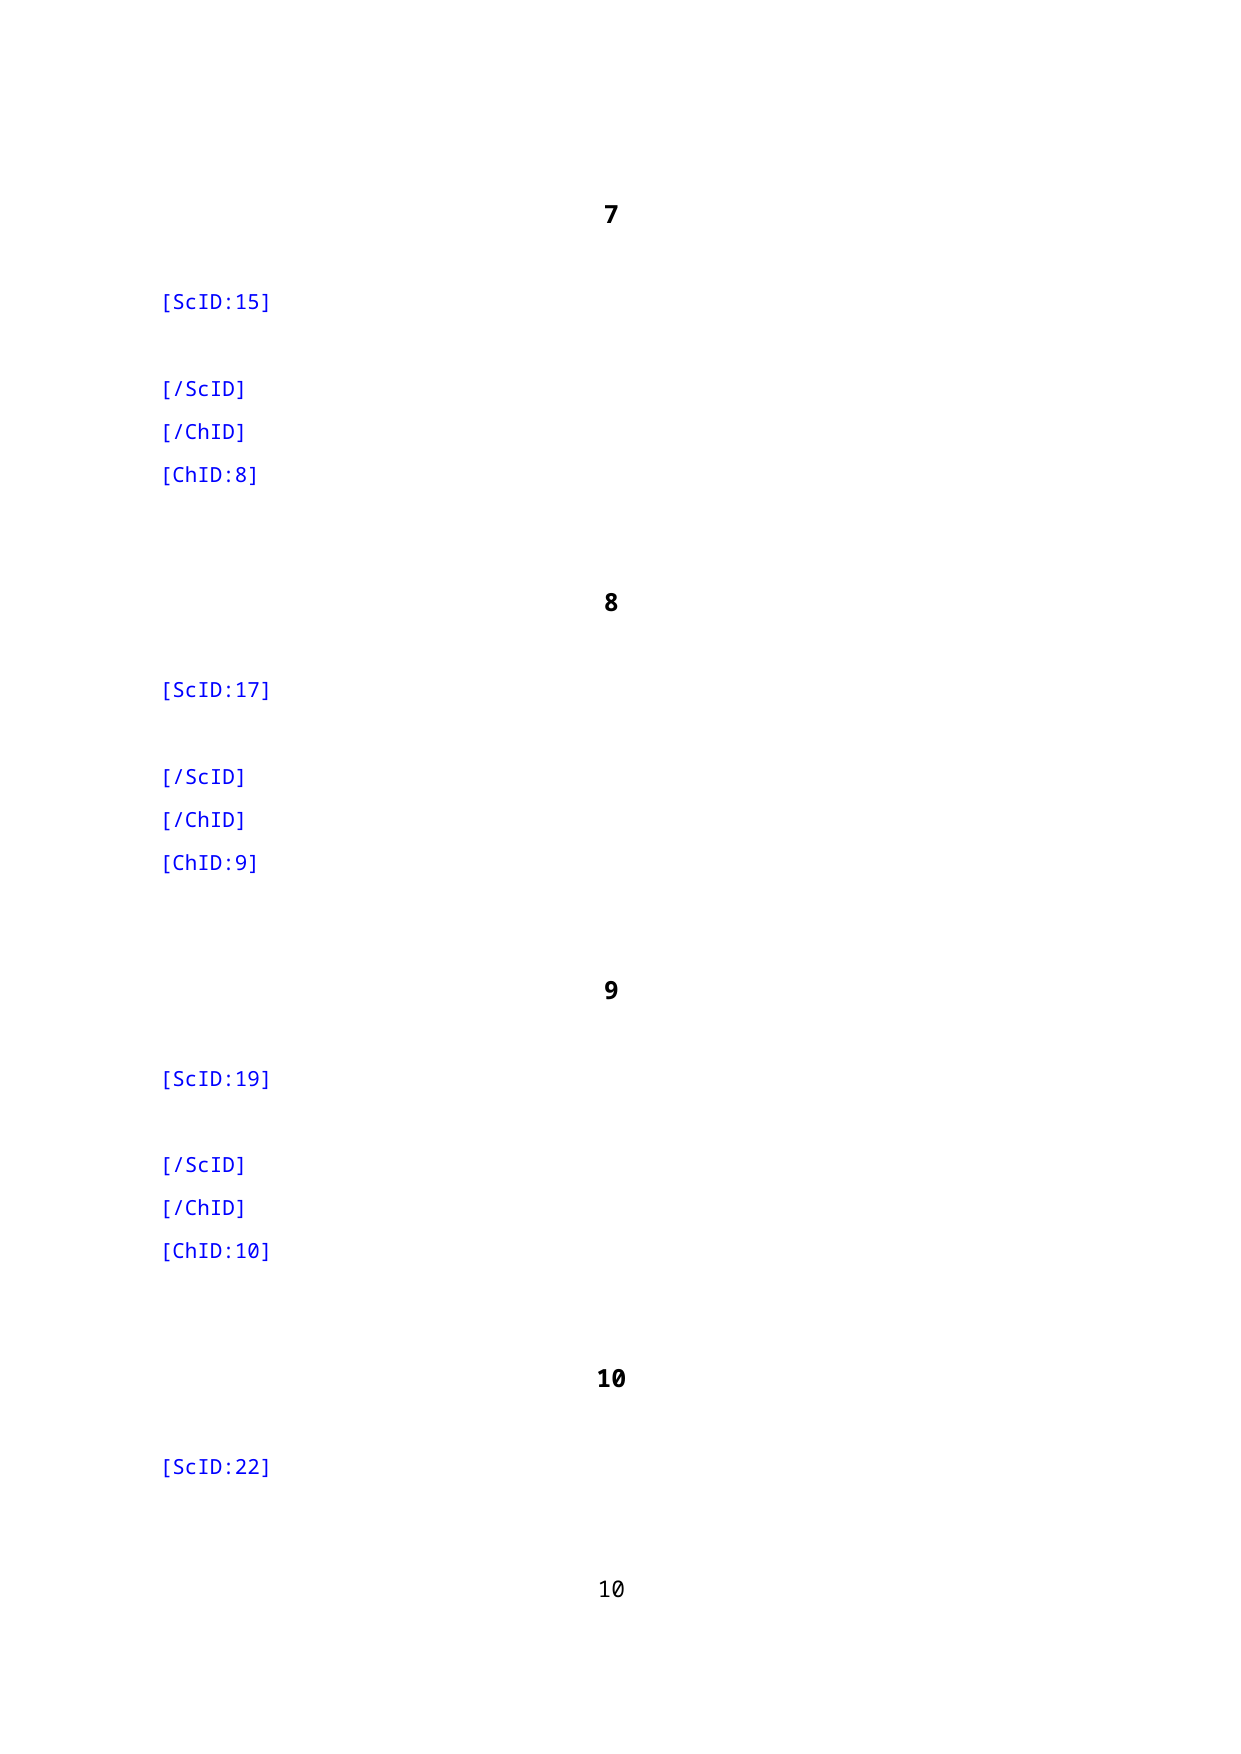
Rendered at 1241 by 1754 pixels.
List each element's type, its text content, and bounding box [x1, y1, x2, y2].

text [/ScID] [159, 1138, 1063, 1181]
text [/ScID] [159, 749, 1063, 793]
subtitle 8 [159, 577, 1063, 620]
text [ChID:9] [159, 836, 1063, 879]
text [ScID:15] [159, 275, 1063, 318]
subtitle 7 [159, 189, 1063, 232]
text [/ChID] [159, 404, 1063, 448]
text [/ChID] [159, 793, 1063, 836]
text [ScID:19] [159, 1051, 1063, 1094]
subtitle 10 [159, 1353, 1063, 1396]
text [/ScID] [159, 361, 1063, 404]
text [ScID:17] [159, 663, 1063, 706]
text [ChID:10] [159, 1224, 1063, 1267]
text [ScID:22] [159, 1439, 1063, 1483]
text [ChID:8] [159, 448, 1063, 491]
subtitle 9 [159, 965, 1063, 1008]
text [/ChID] [159, 1181, 1063, 1224]
